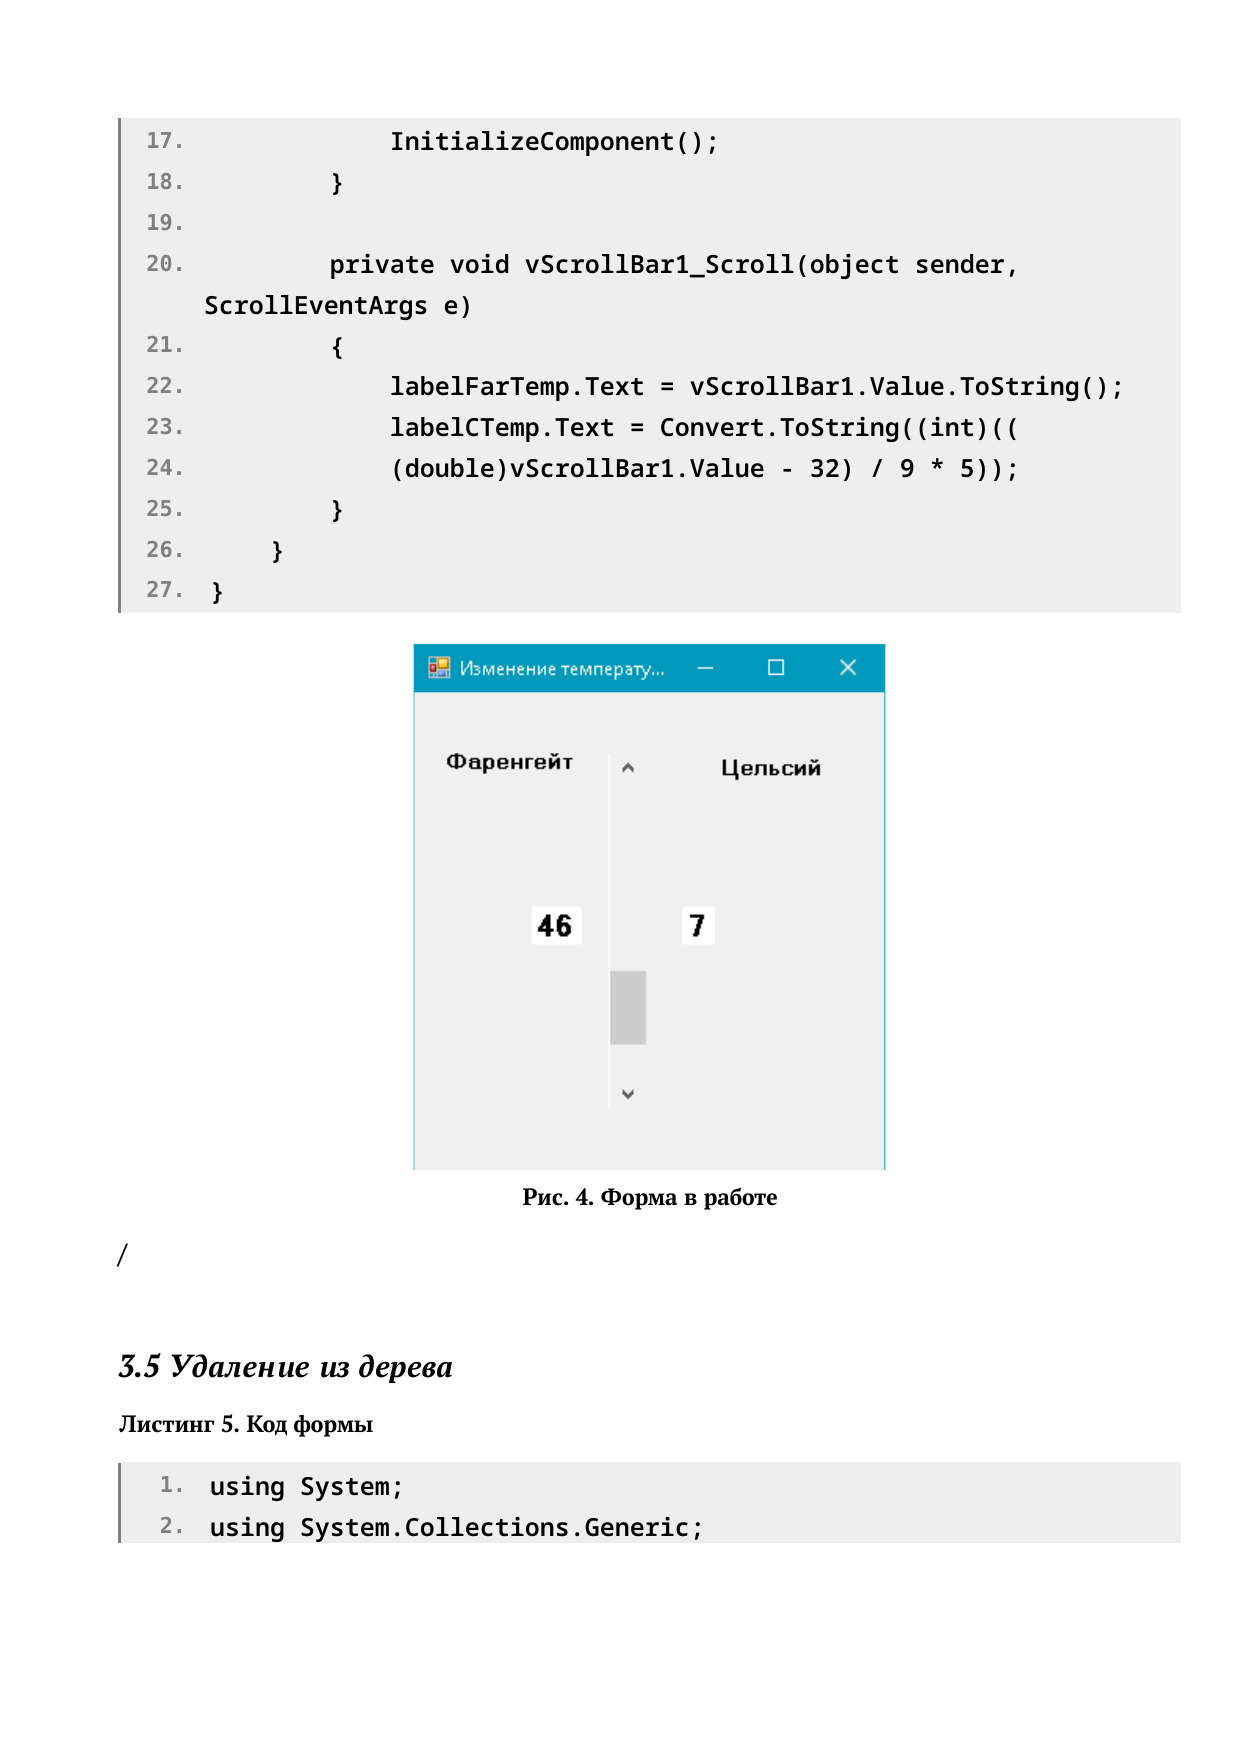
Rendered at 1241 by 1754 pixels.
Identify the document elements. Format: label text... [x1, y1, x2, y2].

text Рис. 4. Форма в работе [414, 1170, 886, 1211]
list InitializeComponent(); [121, 118, 1181, 158]
picture [518, 666, 524, 673]
picture [626, 666, 632, 675]
picture [562, 666, 569, 675]
text Листинг 5. Код формы [118, 1409, 1181, 1438]
picture [615, 666, 621, 679]
list } [121, 567, 1181, 613]
list labelCTemp.Text = Convert.ToString((int)(( [121, 404, 1181, 444]
list } [121, 526, 1181, 566]
list using System.Collections.Generic; [121, 1503, 1181, 1543]
picture [581, 666, 591, 675]
picture [413, 644, 886, 1170]
picture [468, 661, 478, 675]
picture [429, 657, 450, 678]
picture [841, 660, 856, 675]
list { [121, 322, 1181, 362]
subtitle 3.5 Удаление из дерева [118, 1346, 1181, 1384]
picture [507, 666, 514, 675]
picture [462, 662, 466, 675]
list private void vScrollBar1_Scroll(object sender, ScrollEventArgs e) [121, 241, 1181, 321]
list } [121, 159, 1181, 199]
picture [571, 666, 577, 673]
picture [527, 666, 535, 674]
list (double)vScrollBar1.Value - 32) / 9 * 5)); [121, 445, 1181, 485]
picture [634, 666, 643, 675]
text / [118, 632, 1181, 1269]
list using System; [118, 1462, 1181, 1502]
picture [549, 666, 555, 673]
picture [769, 660, 784, 675]
list } [121, 486, 1181, 526]
picture [595, 666, 602, 675]
list labelFarTemp.Text = vScrollBar1.Value.ToString(); [121, 363, 1181, 403]
picture [484, 666, 494, 674]
